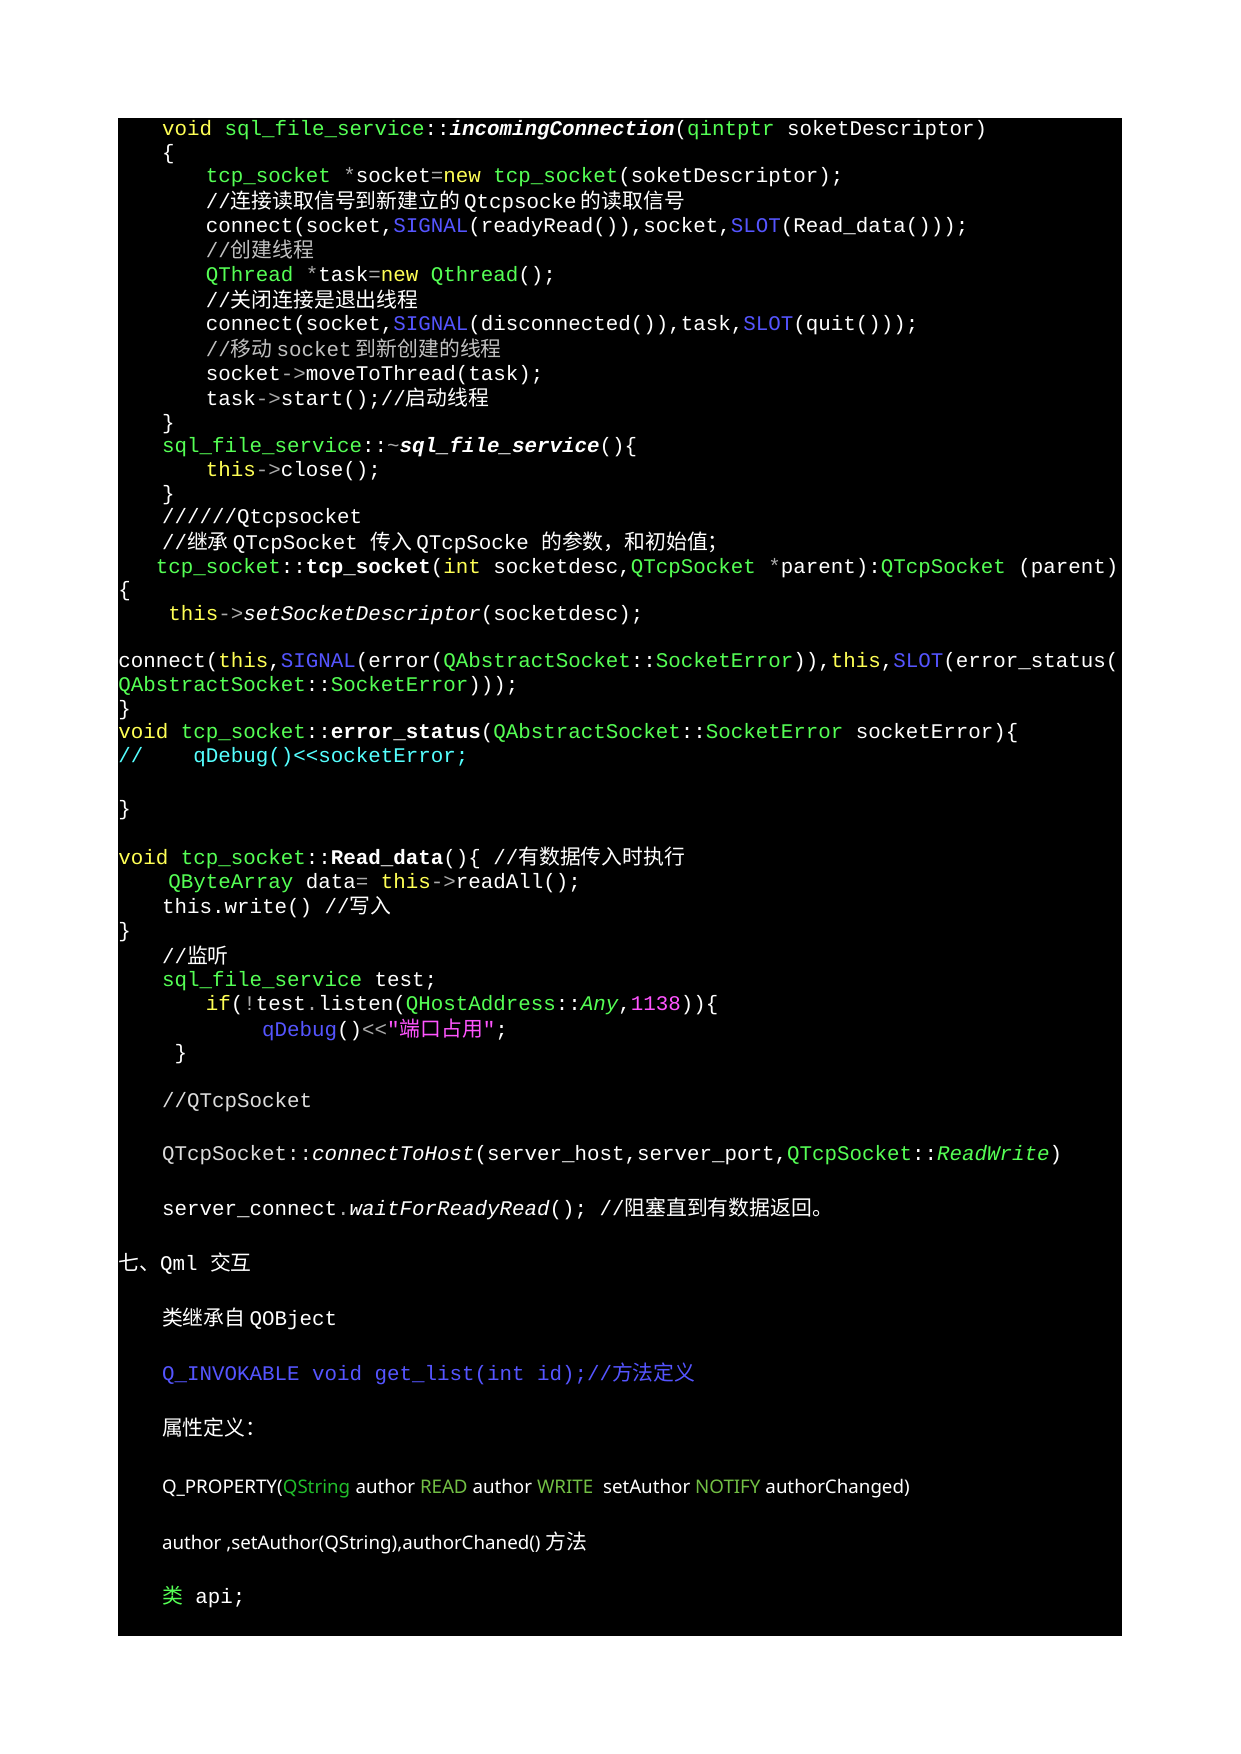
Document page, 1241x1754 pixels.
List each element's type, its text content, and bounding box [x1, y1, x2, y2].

text } [118, 920, 1122, 944]
text void tcp_socket::Read_data(){ //有数据传入时执行 [118, 845, 1122, 871]
text QThread *task=new Qthread(); [118, 264, 1122, 288]
text Q_PROPERTY(QString author READ author WRITE setAuthor NOTIFY authorChanged) [118, 1471, 1122, 1500]
text this.write() //写入 [118, 894, 1122, 920]
text socket->moveToThread(task); [118, 362, 1122, 386]
text //////Qtcpsocket [118, 506, 1122, 530]
text QByteArray data= this->readAll(); [118, 871, 1122, 894]
text task->start();//启动线程 [118, 386, 1122, 412]
text Q_INVOKABLE void get_list(int id);//方法定义 [118, 1361, 1122, 1387]
text qDebug()<<"端口占用"; [118, 1017, 1122, 1042]
text } [118, 412, 1122, 435]
text } [118, 1042, 1122, 1066]
text 七、Qml 交互 [118, 1251, 1122, 1277]
text //QTcpSocket [118, 1089, 1122, 1113]
text QTcpSocket::connectToHost(server_host,server_port,QTcpSocket::ReadWrite) [118, 1143, 1122, 1166]
text void tcp_socket::error_status(QAbstractSocket::SocketError socketError){ [118, 721, 1122, 745]
text } [118, 697, 1122, 721]
text //关闭连接是退出线程 [118, 288, 1122, 313]
text this->close(); [118, 459, 1122, 483]
text //监听 [118, 944, 1122, 969]
text connect(socket,SIGNAL(readyRead()),socket,SLOT(Read_data())); [118, 215, 1122, 238]
text connect(this,SIGNAL(error(QAbstractSocket::SocketError)),this,SLOT(error_status(QAbstractSocket::SocketError))); [118, 627, 1122, 697]
text //继承QTcpSocket 传入QTcpSocke 的参数，和初始值； [118, 530, 1122, 556]
text tcp_socket *socket=new tcp_socket(soketDescriptor); [118, 165, 1122, 189]
text this->setSocketDescriptor(socketdesc); [118, 603, 1122, 627]
text connect(socket,SIGNAL(disconnected()),task,SLOT(quit())); [118, 313, 1122, 337]
text //移动socket到新创建的线程 [118, 337, 1122, 362]
text 属性定义： [118, 1416, 1122, 1442]
text tcp_socket::tcp_socket(int socketdesc,QTcpSocket *parent):QTcpSocket (parent) { [118, 556, 1122, 603]
text { [118, 142, 1122, 165]
text } [118, 798, 1122, 822]
text 类继承自QOBject [118, 1306, 1122, 1332]
text //连接读取信号到新建立的Qtcpsocke的读取信号 [118, 189, 1122, 215]
text server_connect.waitForReadyRead(); //阻塞直到有数据返回。 [118, 1196, 1122, 1221]
text } [118, 483, 1122, 506]
text //创建线程 [118, 238, 1122, 264]
text 类 api; [118, 1584, 1122, 1610]
text sql_file_service test; [118, 969, 1122, 993]
text // qDebug()<<socketError; [118, 745, 1122, 768]
text void sql_file_service::incomingConnection(qintptr soketDescriptor) [118, 118, 1122, 142]
text if(!test.listen(QHostAddress::Any,1138)){ [118, 993, 1122, 1017]
text sql_file_service::~sql_file_service(){ [118, 435, 1122, 459]
text author ,setAuthor(QString),authorChaned() 方法 [118, 1529, 1122, 1555]
